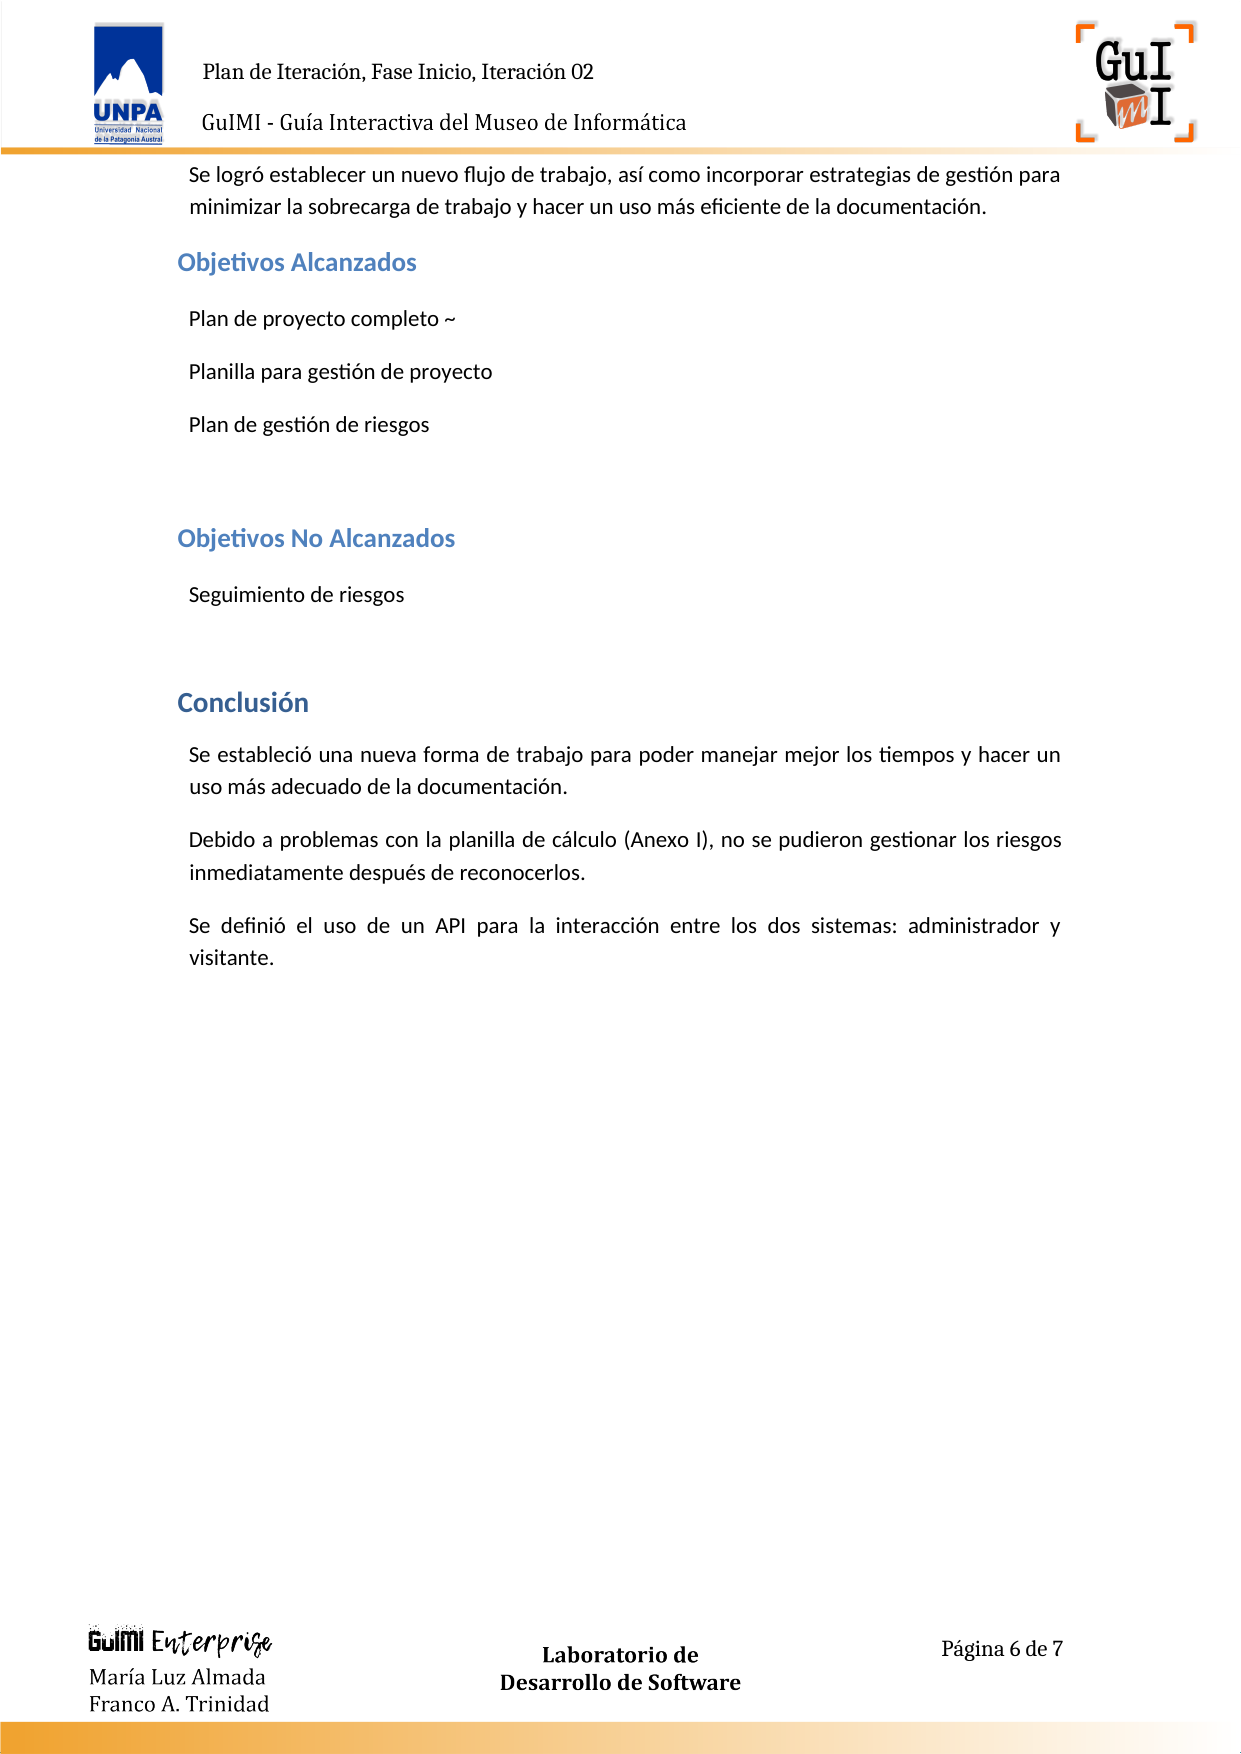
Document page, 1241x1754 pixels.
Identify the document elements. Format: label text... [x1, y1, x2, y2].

text Objetivos No Alcanzados [177, 522, 1063, 555]
text Objetivos Alcanzados [177, 245, 1063, 278]
picture [0, 1613, 1241, 1754]
picture [0, 0, 1241, 155]
text Planilla para gestión de proyecto [188, 357, 1063, 385]
text Se estableció una nueva forma de trabajo para poder manejar mejor los tiempos y hacer un uso más adecuado de la documentación. [188, 740, 1063, 801]
text Se logró establecer un nuevo flujo de trabajo, así como incorporar estrategias de gestión para minimizar la sobrecarga de trabajo y hacer un uso más eficiente de la documentación. [188, 160, 1063, 220]
text Plan de gestión de riesgos [188, 410, 1063, 438]
text Seguimiento de riesgos [188, 580, 1063, 608]
text Plan de proyecto completo ~ [188, 304, 1063, 332]
text Debido a problemas con la planilla de cálculo (Anexo I), no se pudieron gestionar los riesgos inmediatamente después de reconocerlos. [188, 826, 1063, 886]
text Se definió el uso de un API para la interacción entre los dos sistemas: administrador y visitante. [188, 911, 1063, 971]
text Conclusión [177, 684, 1063, 719]
